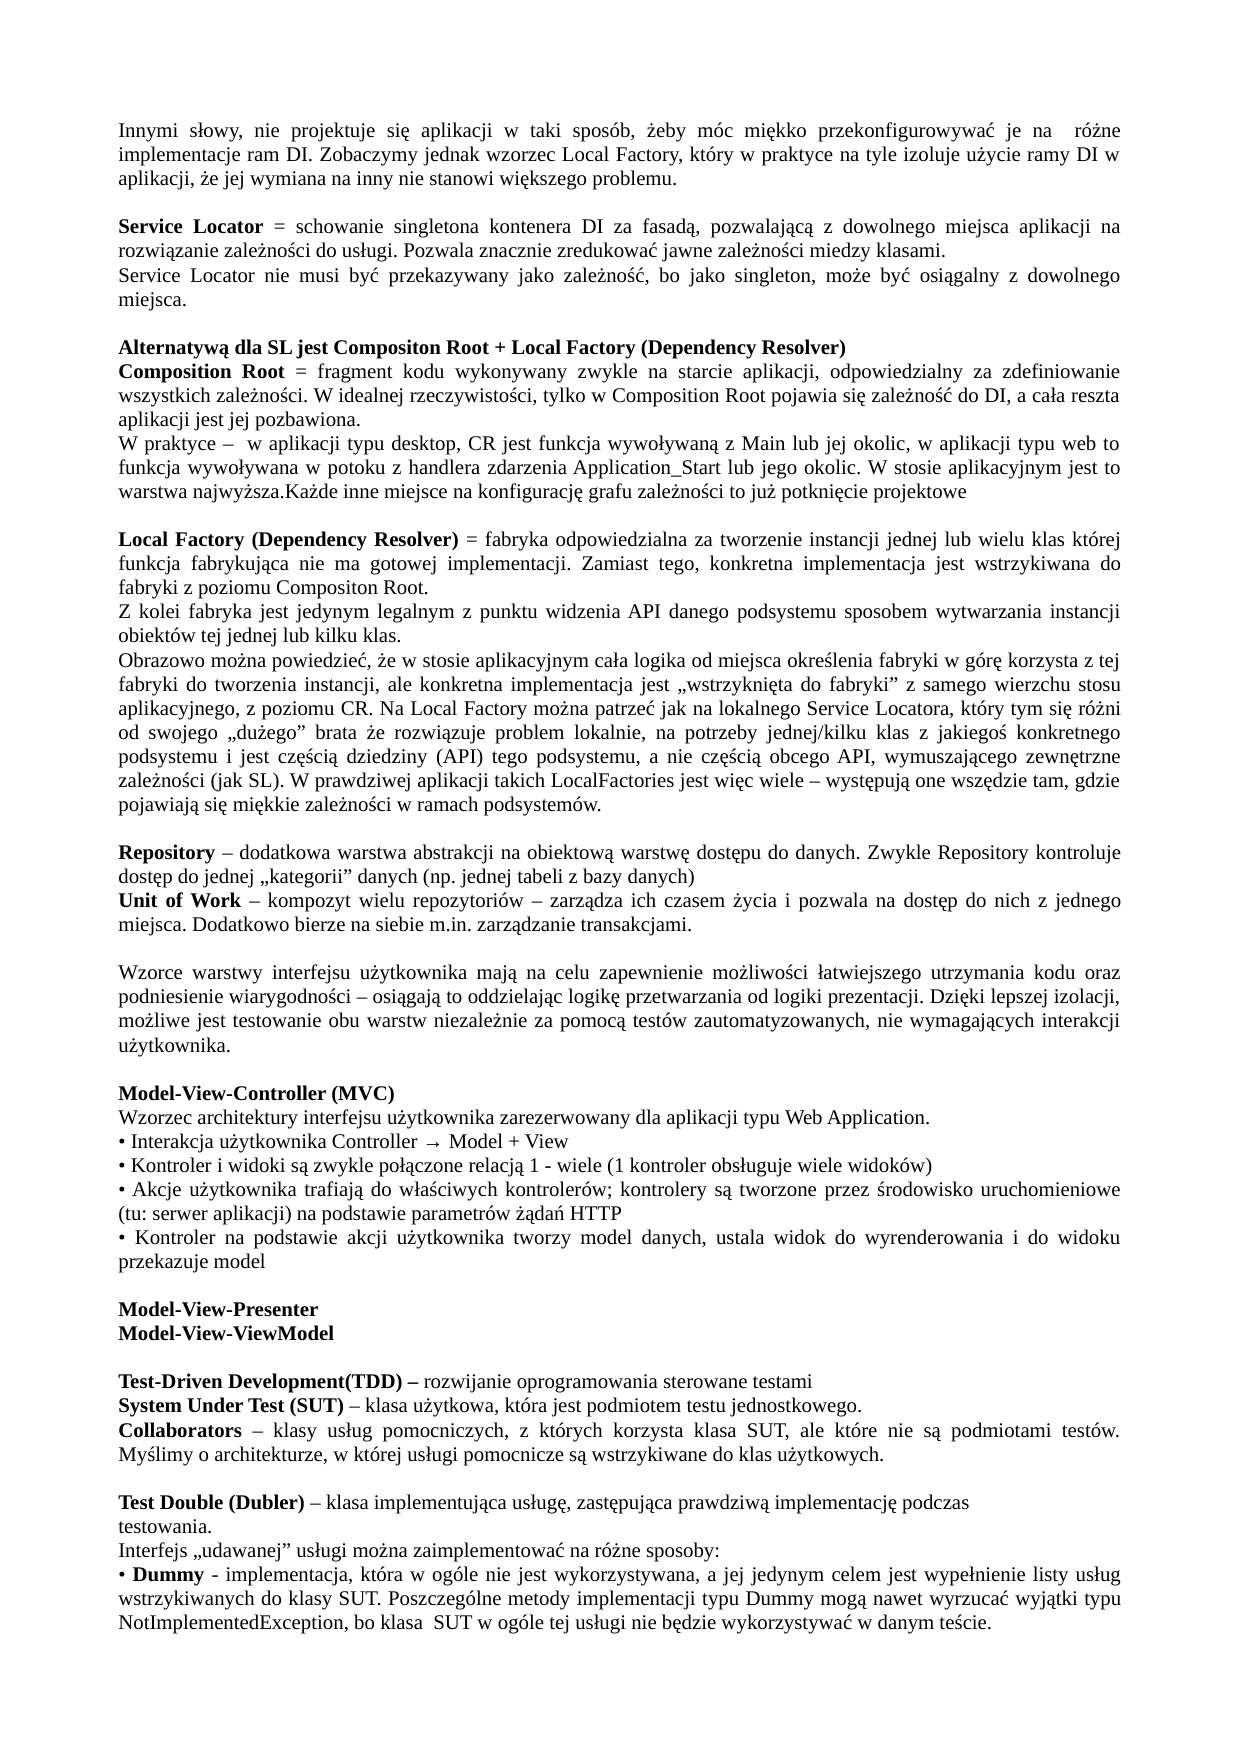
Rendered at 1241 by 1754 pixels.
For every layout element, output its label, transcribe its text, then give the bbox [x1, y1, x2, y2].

text Model-View-ViewModel [118, 1321, 1122, 1345]
text • Kontroler i widoki są zwykle połączone relacją 1 - wiele (1 kontroler obsługuje wiele widoków) [118, 1153, 1122, 1177]
text Alternatywą dla SL jest Compositon Root + Local Factory (Dependency Resolver) [118, 335, 1122, 359]
text • Dummy - implementacja, która w ogóle nie jest wykorzystywana, a jej jedynym celem jest wypełnienie listy usług wstrzykiwanych do klasy SUT. Poszczególne metody implementacji typu Dummy mogą nawet wyrzucać wyjątki typu NotImplementedException, bo klasa SUT w ogóle tej usługi nie będzie wykorzystywać w danym teście. [118, 1562, 1122, 1634]
text Model-View-Controller (MVC) [118, 1081, 1122, 1105]
text Wzorce warstwy interfejsu użytkownika mają na celu zapewnienie możliwości łatwiejszego utrzymania kodu oraz podniesienie wiarygodności – osiągają to oddzielając logikę przetwarzania od logiki prezentacji. Dzięki lepszej izolacji, możliwe jest testowanie obu warstw niezależnie za pomocą testów zautomatyzowanych, nie wymagających interakcji użytkownika. [118, 960, 1122, 1057]
text System Under Test (SUT) – klasa użytkowa, która jest podmiotem testu jednostkowego. [118, 1393, 1122, 1417]
text Local Factory (Dependency Resolver) = fabryka odpowiedzialna za tworzenie instancji jednej lub wielu klas której funkcja fabrykująca nie ma gotowej implementacji. Zamiast tego, konkretna implementacja jest wstrzykiwana do fabryki z poziomu Compositon Root. [118, 527, 1122, 599]
text Model-View-Presenter [118, 1297, 1122, 1321]
text Unit of Work – kompozyt wielu repozytoriów – zarządza ich czasem życia i pozwala na dostęp do nich z jednego miejsca. Dodatkowo bierze na siebie m.in. zarządzanie transakcjami. [118, 888, 1122, 936]
text Service Locator = schowanie singletona kontenera DI za fasadą, pozwalającą z dowolnego miejsca aplikacji na rozwiązanie zależności do usługi. Pozwala znacznie zredukować jawne zależności miedzy klasami. [118, 214, 1122, 262]
text Interfejs „udawanej” usługi można zaimplementować na różne sposoby: [118, 1538, 1122, 1562]
text Innymi słowy, nie projektuje się aplikacji w taki sposób, żeby móc miękko przekonfigurowywać je na różne implementacje ram DI. Zobaczymy jednak wzorzec Local Factory, który w praktyce na tyle izoluje użycie ramy DI w aplikacji, że jej wymiana na inny nie stanowi większego problemu. [118, 118, 1122, 190]
text Z kolei fabryka jest jedynym legalnym z punktu widzenia API danego podsystemu sposobem wytwarzania instancji obiektów tej jednej lub kilku klas. [118, 599, 1122, 647]
text Service Locator nie musi być przekazywany jako zależność, bo jako singleton, może być osiągalny z dowolnego miejsca. [118, 262, 1122, 311]
text W praktyce – w aplikacji typu desktop, CR jest funkcja wywoływaną z Main lub jej okolic, w aplikacji typu web to funkcja wywoływana w potoku z handlera zdarzenia Application_Start lub jego okolic. W stosie aplikacyjnym jest to warstwa najwyższa.Każde inne miejsce na konfigurację grafu zależności to już potknięcie projektowe [118, 431, 1122, 503]
text Wzorzec architektury interfejsu użytkownika zarezerwowany dla aplikacji typu Web Application. [118, 1105, 1122, 1129]
text Composition Root = fragment kodu wykonywany zwykle na starcie aplikacji, odpowiedzialny za zdefiniowanie wszystkich zależności. W idealnej rzeczywistości, tylko w Composition Root pojawia się zależność do DI, a cała reszta aplikacji jest jej pozbawiona. [118, 359, 1122, 431]
text Obrazowo można powiedzieć, że w stosie aplikacyjnym cała logika od miejsca określenia fabryki w górę korzysta z tej fabryki do tworzenia instancji, ale konkretna implementacja jest „wstrzyknięta do fabryki” z samego wierzchu stosu aplikacyjnego, z poziomu CR. Na Local Factory można patrzeć jak na lokalnego Service Locatora, który tym się różni od swojego „dużego” brata że rozwiązuje problem lokalnie, na potrzeby jednej/kilku klas z jakiegoś konkretnego podsystemu i jest częścią dziedziny (API) tego podsystemu, a nie częścią obcego API, wymuszającego zewnętrzne zależności (jak SL). W prawdziwej aplikacji takich LocalFactories jest więc wiele – występują one wszędzie tam, gdzie pojawiają się miękkie zależności w ramach podsystemów. [118, 647, 1122, 816]
text • Interakcja użytkownika Controller → Model + View [118, 1129, 1122, 1153]
text • Akcje użytkownika trafiają do właściwych kontrolerów; kontrolery są tworzone przez środowisko uruchomieniowe (tu: serwer aplikacji) na podstawie parametrów żądań HTTP [118, 1177, 1122, 1225]
text Test-Driven Development(TDD) – rozwijanie oprogramowania sterowane testami [118, 1369, 1122, 1393]
text • Kontroler na podstawie akcji użytkownika tworzy model danych, ustala widok do wyrenderowania i do widoku przekazuje model [118, 1225, 1122, 1273]
text testowania. [118, 1514, 1122, 1538]
text Test Double (Dubler) – klasa implementująca usługę, zastępująca prawdziwą implementację podczas [118, 1490, 1122, 1514]
text Collaborators – klasy usług pomocniczych, z których korzysta klasa SUT, ale które nie są podmiotami testów. Myślimy o architekturze, w której usługi pomocnicze są wstrzykiwane do klas użytkowych. [118, 1417, 1122, 1466]
text Repository – dodatkowa warstwa abstrakcji na obiektową warstwę dostępu do danych. Zwykle Repository kontroluje dostęp do jednej „kategorii” danych (np. jednej tabeli z bazy danych) [118, 840, 1122, 888]
